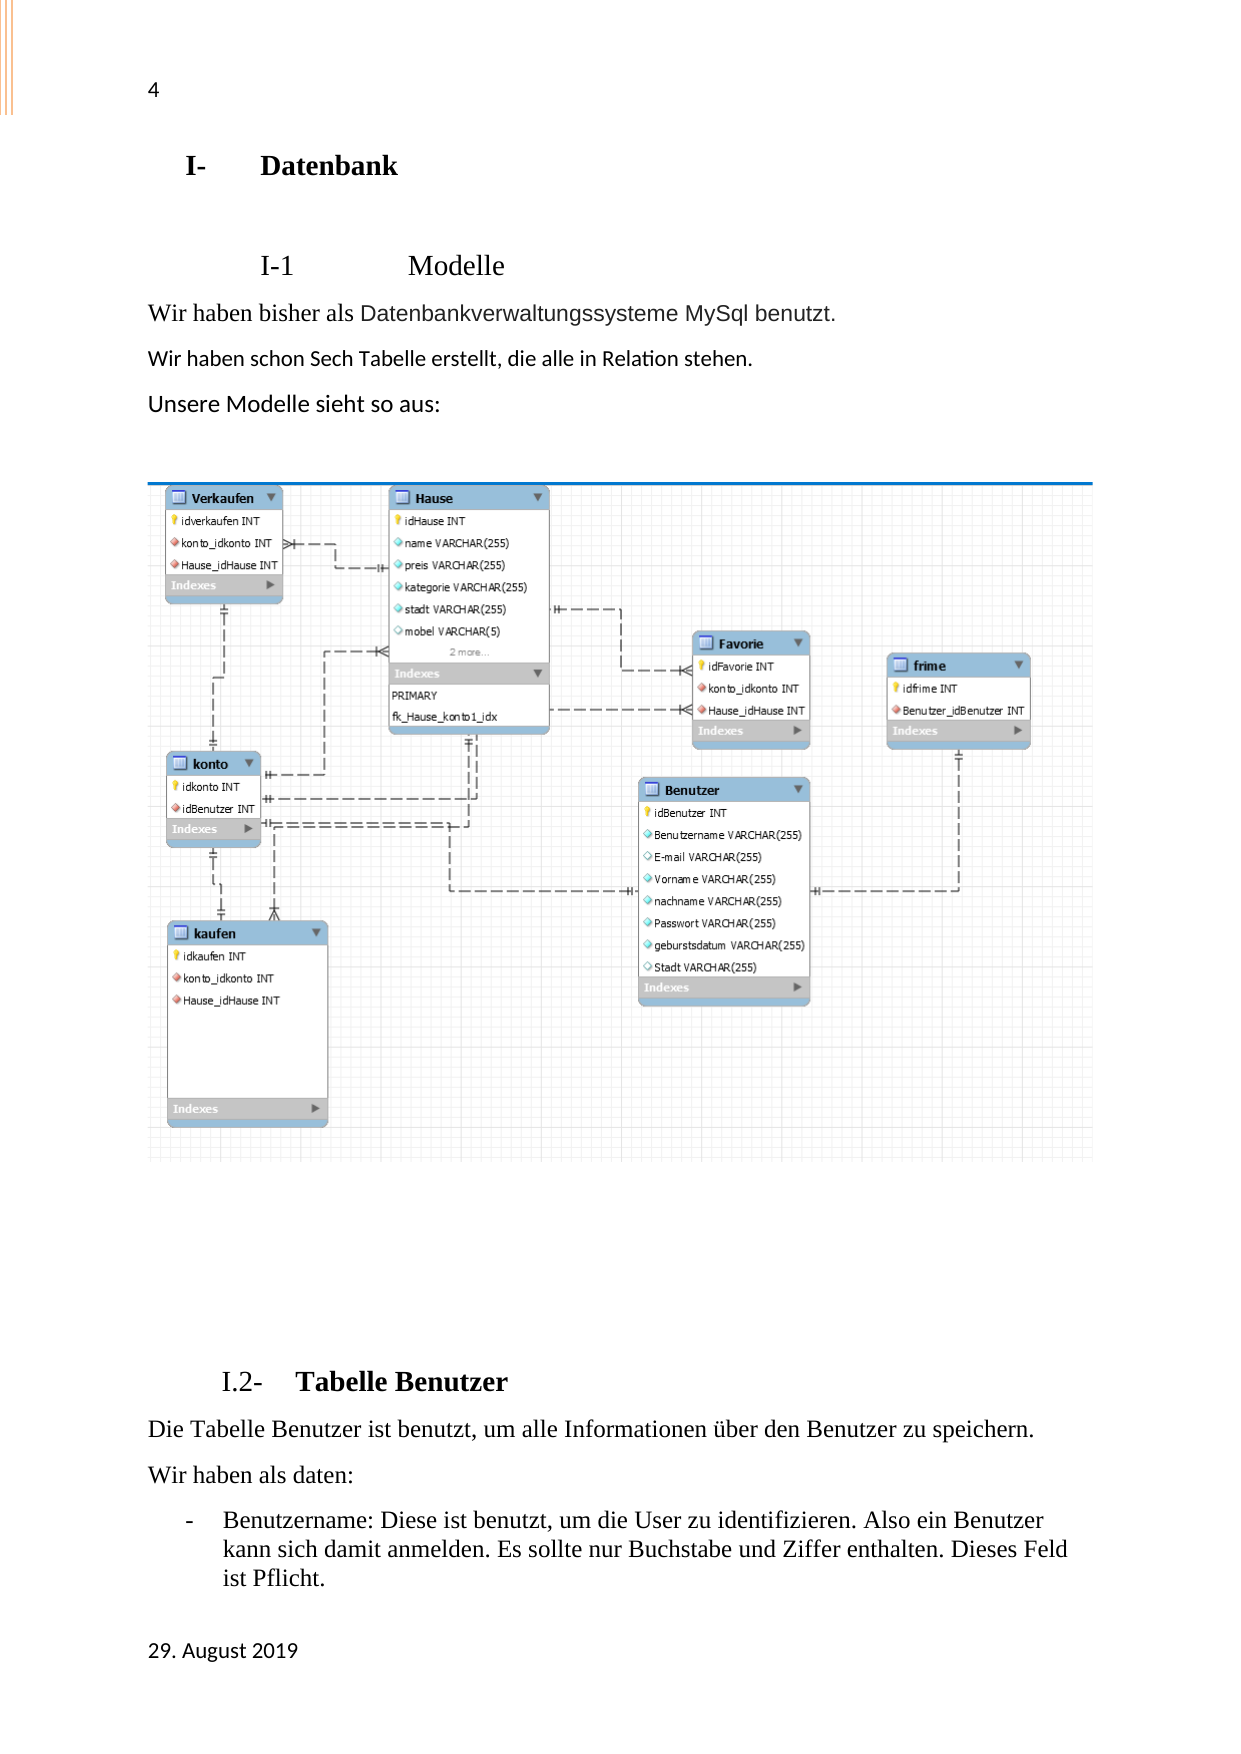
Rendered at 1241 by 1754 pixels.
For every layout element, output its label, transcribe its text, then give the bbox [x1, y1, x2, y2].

list I-1 Modelle [260, 248, 1093, 282]
text I.2- Tabelle Benutzer [148, 1364, 1093, 1398]
text Wir haben als daten: [148, 1460, 1093, 1489]
list Benutzername: Diese ist benutzt, um die User zu identifizieren. Also ein Benutzer kann sich damit anmelden. Es sollte nur Buchstabe und Ziffer enthalten. Dieses Feld ist Pflicht. [185, 1505, 1093, 1592]
text Unsere Modelle sieht so aus: [148, 388, 1093, 419]
text Die Tabelle Benutzer ist benutzt, um alle Informationen über den Benutzer zu speichern. [148, 1414, 1093, 1443]
list Datenbank [185, 148, 1093, 181]
text Wir haben schon Sech Tabelle erstellt, die alle in Relation stehen. [148, 344, 1093, 372]
text Wir haben bisher als Datenbankverwaltungssysteme MySql benutzt. [148, 298, 1093, 327]
